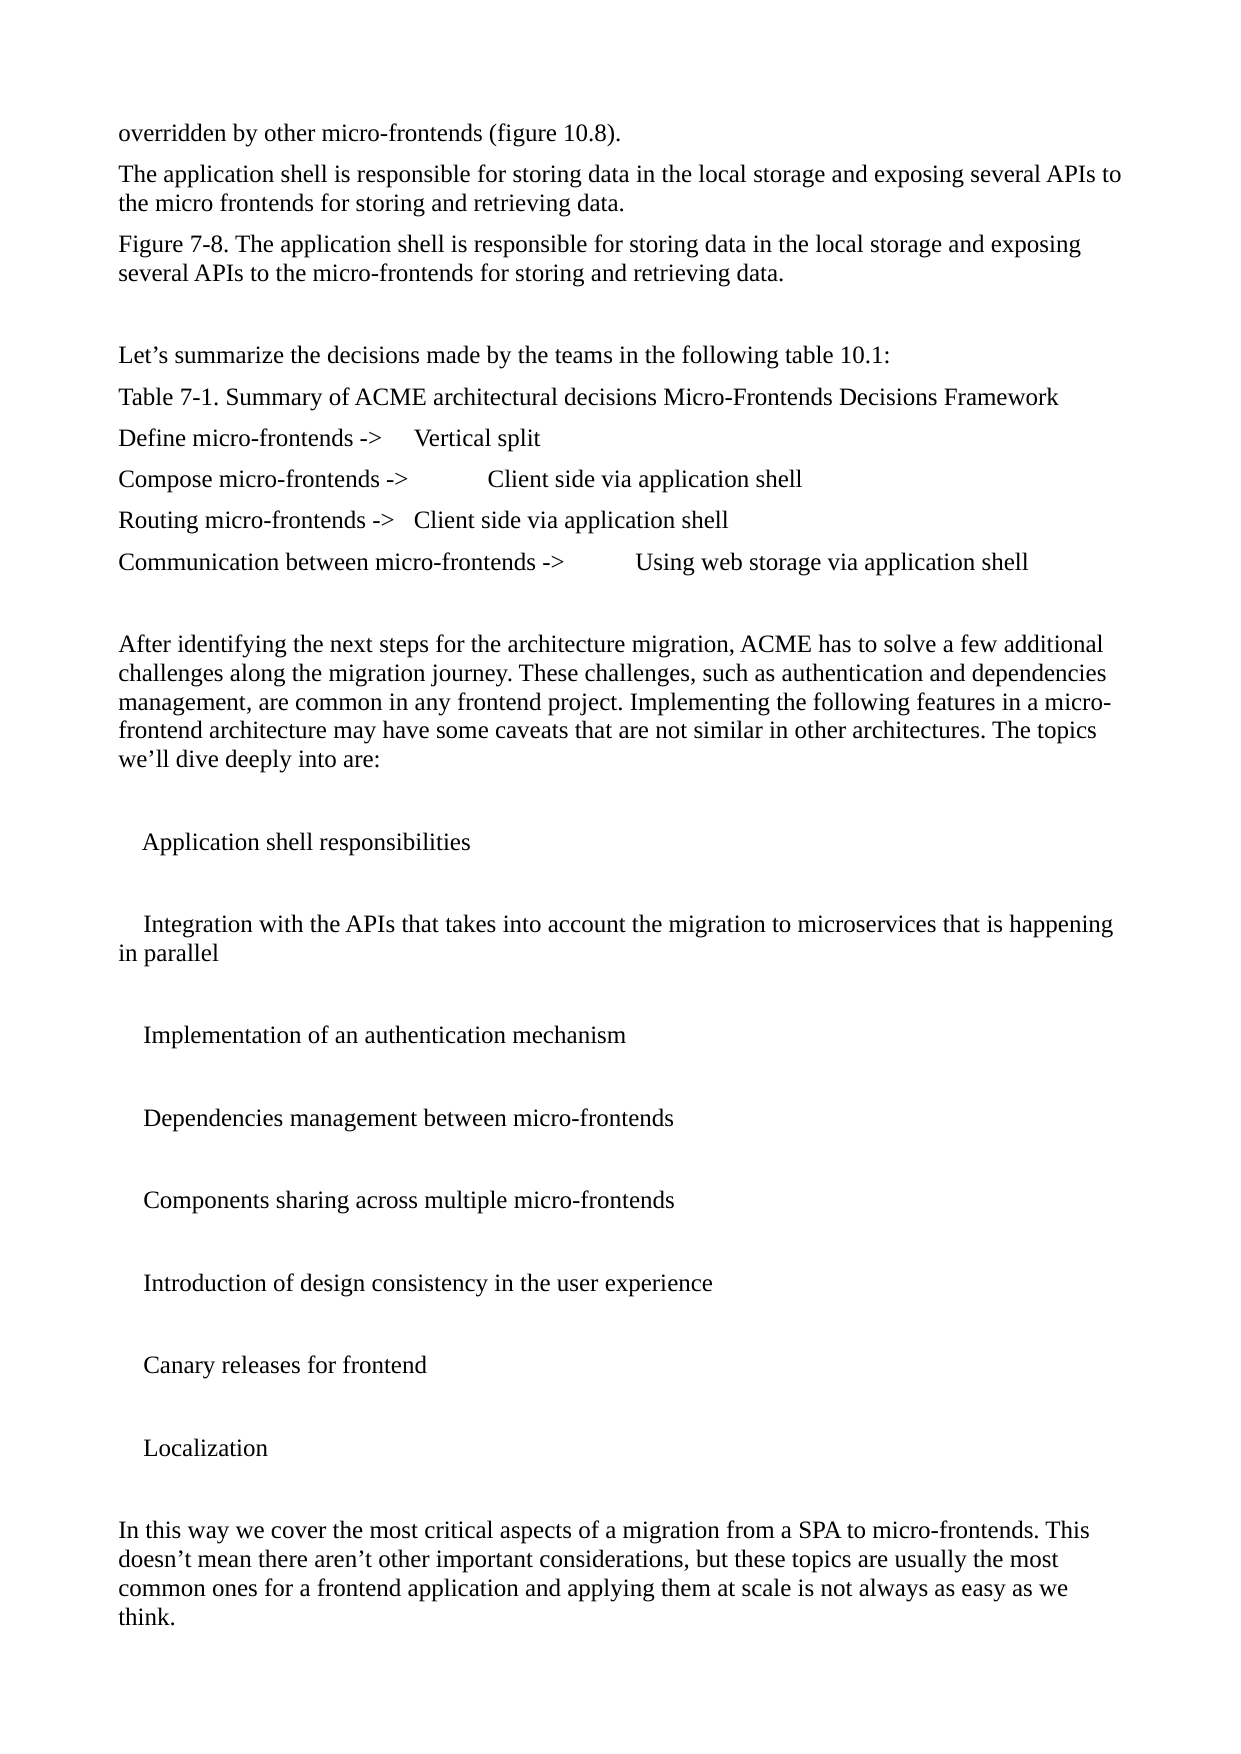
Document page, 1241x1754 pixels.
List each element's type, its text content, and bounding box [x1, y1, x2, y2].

text Localization [118, 1433, 1122, 1462]
text The application shell is responsible for storing data in the local storage and exposing several APIs to the micro frontends for storing and retrieving data. [118, 159, 1122, 217]
text Routing micro-frontends -> Client side via application shell [118, 506, 1122, 534]
text Components sharing across multiple micro-frontends [118, 1186, 1122, 1214]
text Compose micro-frontends -> Client side via application shell [118, 464, 1122, 493]
text Communication between micro-frontends -> Using web storage via application shell [118, 547, 1122, 576]
text overridden by other micro-frontends (figure 10.8). [118, 118, 1122, 147]
text Table 7-1. Summary of ACME architectural decisions Micro-Frontends Decisions Framework [118, 382, 1122, 411]
text Let’s summarize the decisions made by the teams in the following table 10.1: [118, 341, 1122, 369]
text Introduction of design consistency in the user experience [118, 1268, 1122, 1297]
text Figure 7-8. The application shell is responsible for storing data in the local storage and exposing several APIs to the micro-frontends for storing and retrieving data. [118, 229, 1122, 287]
text After identifying the next steps for the architecture migration, ACME has to solve a few additional challenges along the migration journey. These challenges, such as authentication and dependencies management, are common in any frontend project. Implementing the following features in a micro-frontend architecture may have some caveats that are not similar in other architectures. The topics we’ll dive deeply into are: [118, 629, 1122, 773]
text Define micro-frontends -> Vertical split [118, 423, 1122, 452]
text Integration with the APIs that takes into account the migration to microservices that is happening in parallel [118, 909, 1122, 967]
text Dependencies management between micro-frontends [118, 1103, 1122, 1132]
text In this way we cover the most critical aspects of a migration from a SPA to micro-frontends. This doesn’t mean there aren’t other important considerations, but these topics are usually the most common ones for a frontend application and applying them at scale is not always as easy as we think. [118, 1516, 1122, 1631]
text Implementation of an authentication mechanism [118, 1021, 1122, 1049]
text Application shell responsibilities [118, 827, 1122, 856]
text Canary releases for frontend [118, 1351, 1122, 1379]
